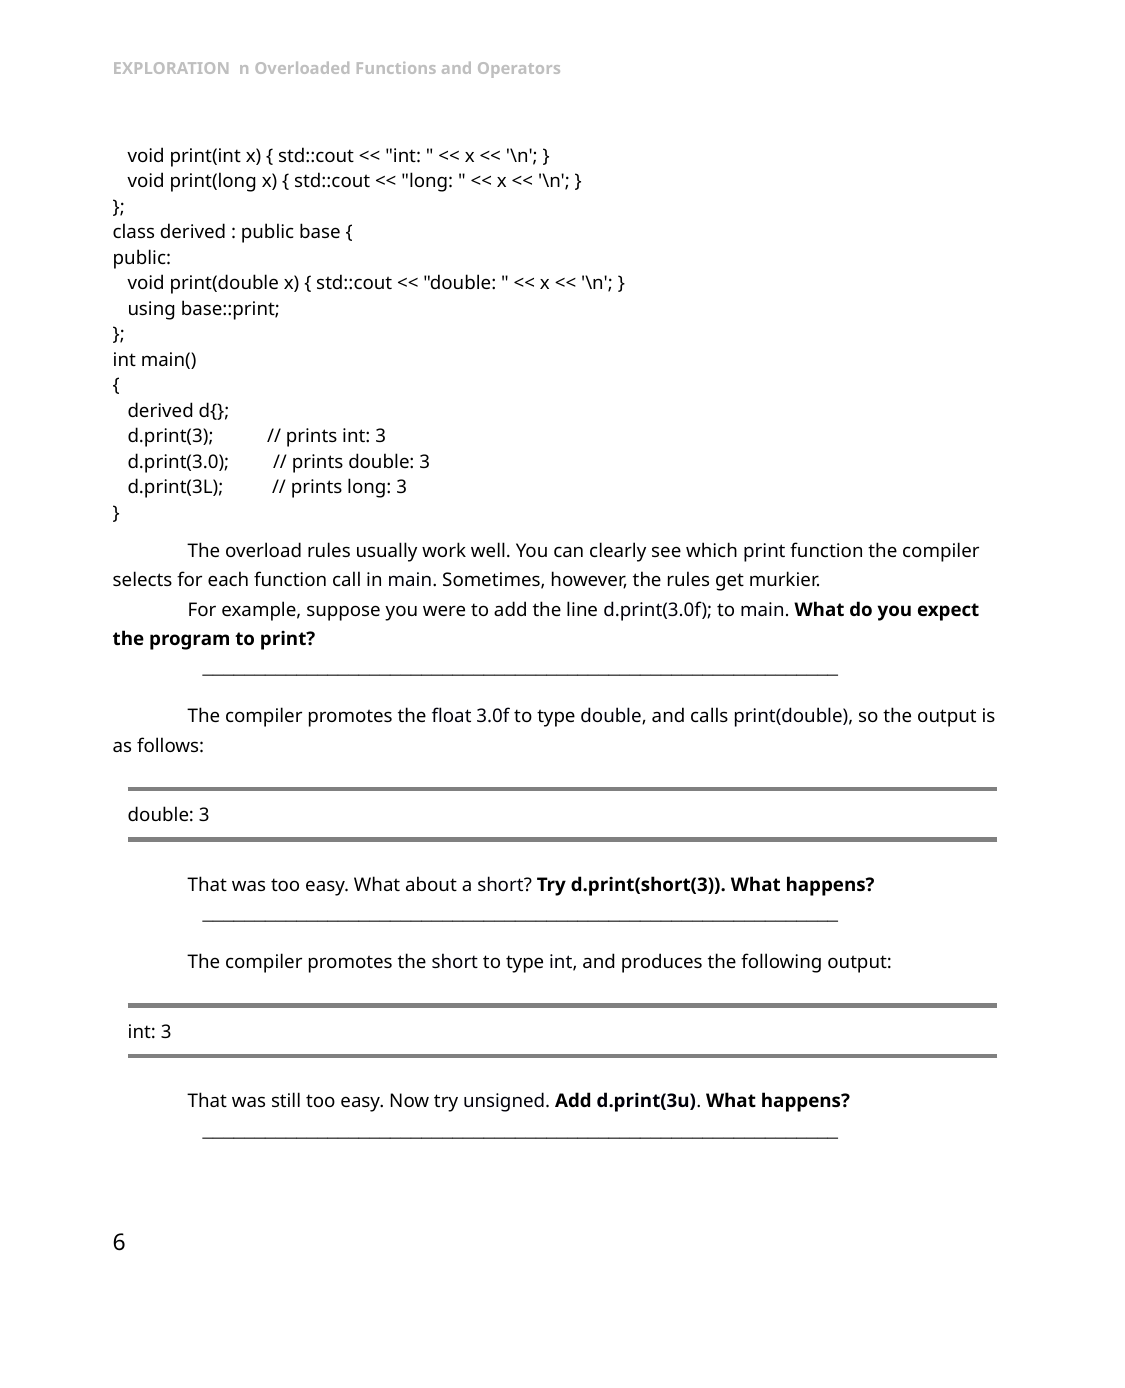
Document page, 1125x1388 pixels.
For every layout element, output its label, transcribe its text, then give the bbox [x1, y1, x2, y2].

text That was too easy. What about a short? Try d.print(short(3)). What happens? [112, 871, 477, 896]
list _____________________________________________________________ [202, 654, 892, 678]
text That was still too easy. Now try unsigned. Add d.print(3u). What happens? [112, 1087, 463, 1113]
text }; [112, 193, 1012, 218]
text The compiler promotes the float 3.0f to type double, and calls print(double), so the output is as follows: [112, 703, 1012, 758]
text d.print(3.0); // prints double: 3 [112, 448, 1012, 474]
text void print(int x) { std::cout << "int: " << x << '\n'; } [112, 142, 1012, 167]
text The overload rules usually work well. You can clearly see which print function the compiler selects for each function call in main. Sometimes, however, the rules get murkier. [112, 537, 1012, 592]
text }; [112, 321, 1012, 346]
text void print(long x) { std::cout << "long: " << x << '\n'; } [112, 167, 1012, 193]
text { [112, 372, 1012, 397]
text using base::print; [112, 295, 1012, 321]
text public: [112, 244, 1012, 269]
text derived d{}; [112, 397, 1012, 423]
text double: 3 [127, 788, 997, 842]
list _____________________________________________________________ [202, 900, 892, 924]
text The compiler promotes the short to type int, and produces the following output: [112, 948, 1012, 974]
text d.print(3L); // prints long: 3 [112, 474, 1012, 499]
text int main() [112, 346, 1012, 372]
text int: 3 [127, 1004, 997, 1058]
text That was still too easy. Now try unsigned. Add d.print(3u). What happens? [696, 1087, 1012, 1113]
text For example, suppose you were to add the line d.print(3.0f); to main. What do you expect the program to print? [112, 596, 1012, 651]
text void print(double x) { std::cout << "double: " << x << '\n'; } [112, 269, 1012, 295]
text That was too easy. What about a short? Try d.print(short(3)). What happens? [523, 871, 1012, 896]
text } [112, 499, 1012, 525]
list _____________________________________________________________ [202, 1117, 892, 1141]
text class derived : public base { [112, 218, 1012, 244]
text d.print(3); // prints int: 3 [112, 423, 1012, 448]
